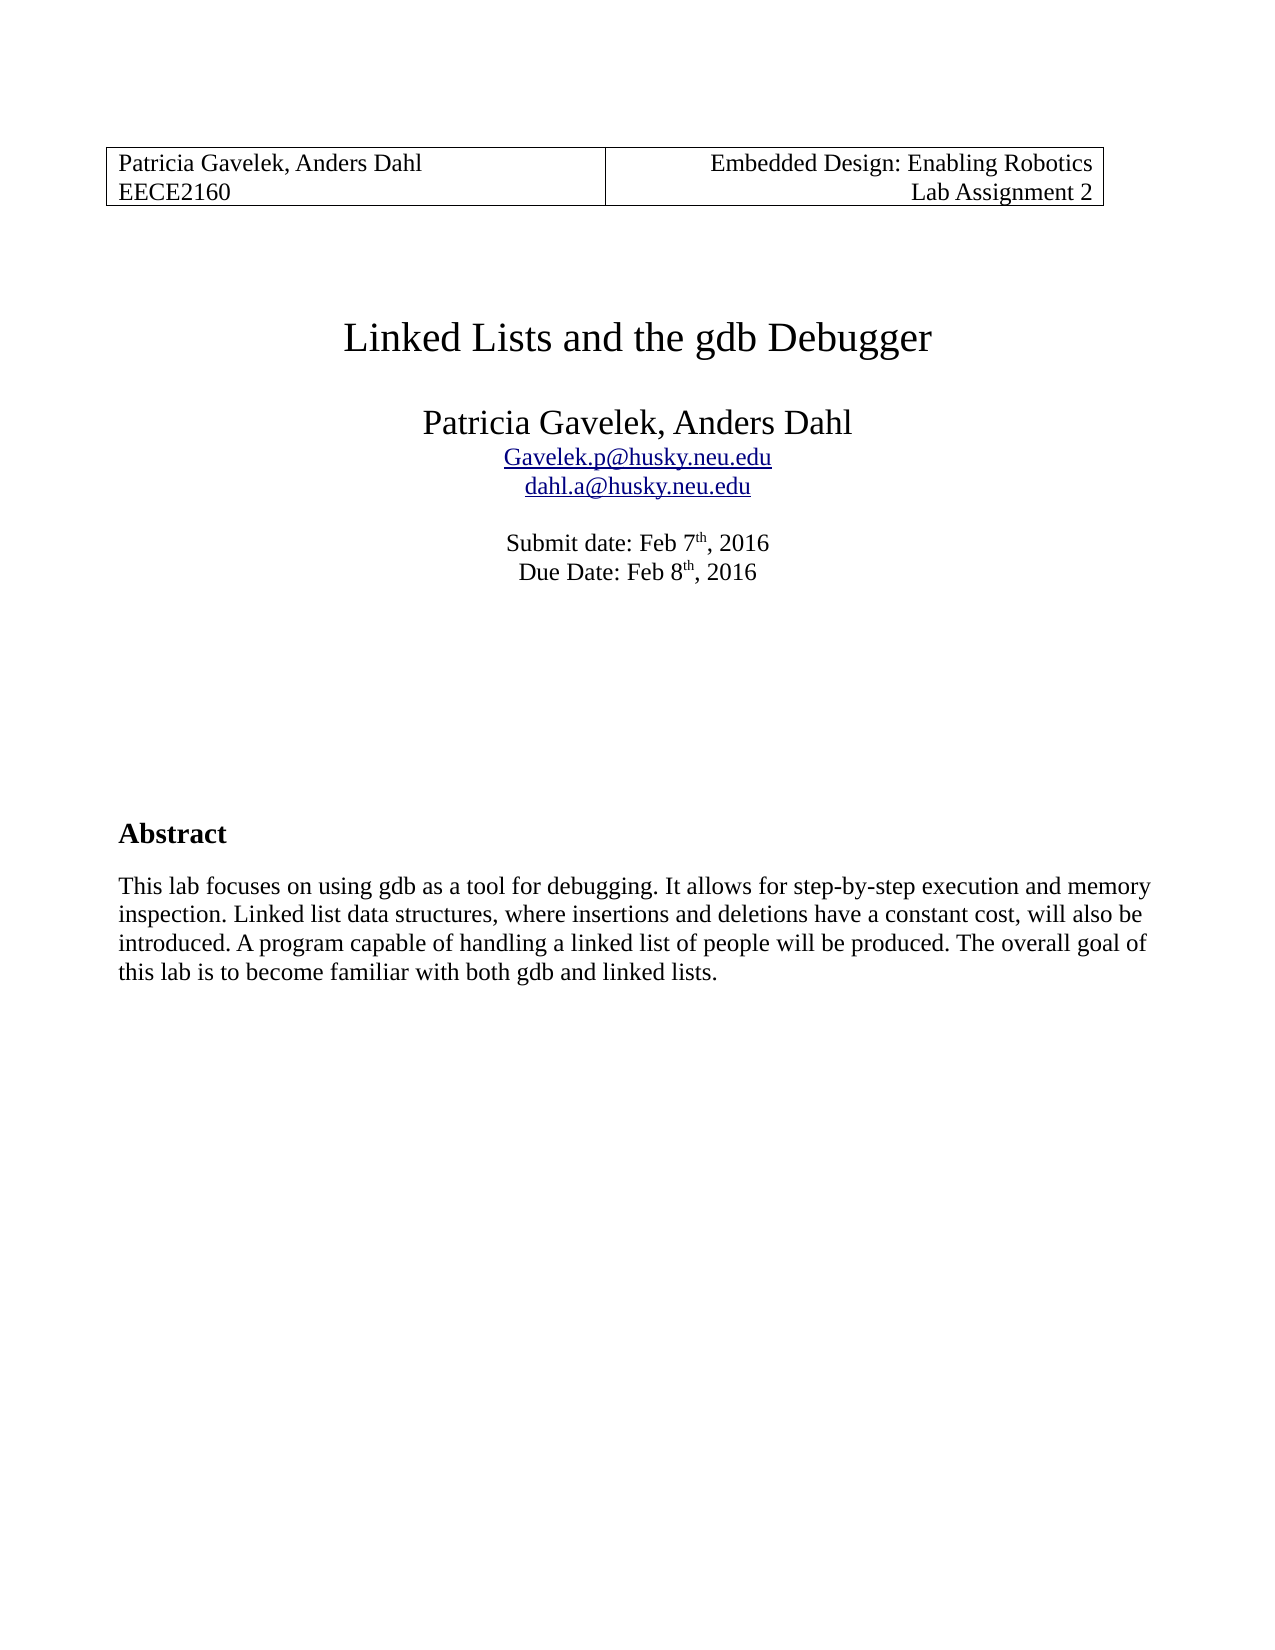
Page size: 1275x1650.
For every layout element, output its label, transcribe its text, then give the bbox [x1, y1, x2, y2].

text Linked Lists and the gdb Debugger [118, 313, 1157, 361]
text Due Date: Feb 8th, 2016 [118, 557, 1157, 586]
text Abstract [118, 816, 1119, 849]
text Gavelek.p@husky.neu.edu [118, 442, 1157, 471]
text dahl.a@husky.neu.edu [118, 471, 1157, 500]
text Patricia Gavelek, Anders Dahl [118, 401, 1157, 442]
text This lab focuses on using gdb as a tool for debugging. It allows for step-by-step execution and memory inspection. Linked list data structures, where insertions and deletions have a constant cost, will also be introduced. A program capable of handling a linked list of people will be produced. The overall goal of this lab is to become familiar with both gdb and linked lists. [118, 871, 1157, 986]
text Submit date: Feb 7th, 2016 [118, 528, 1157, 557]
